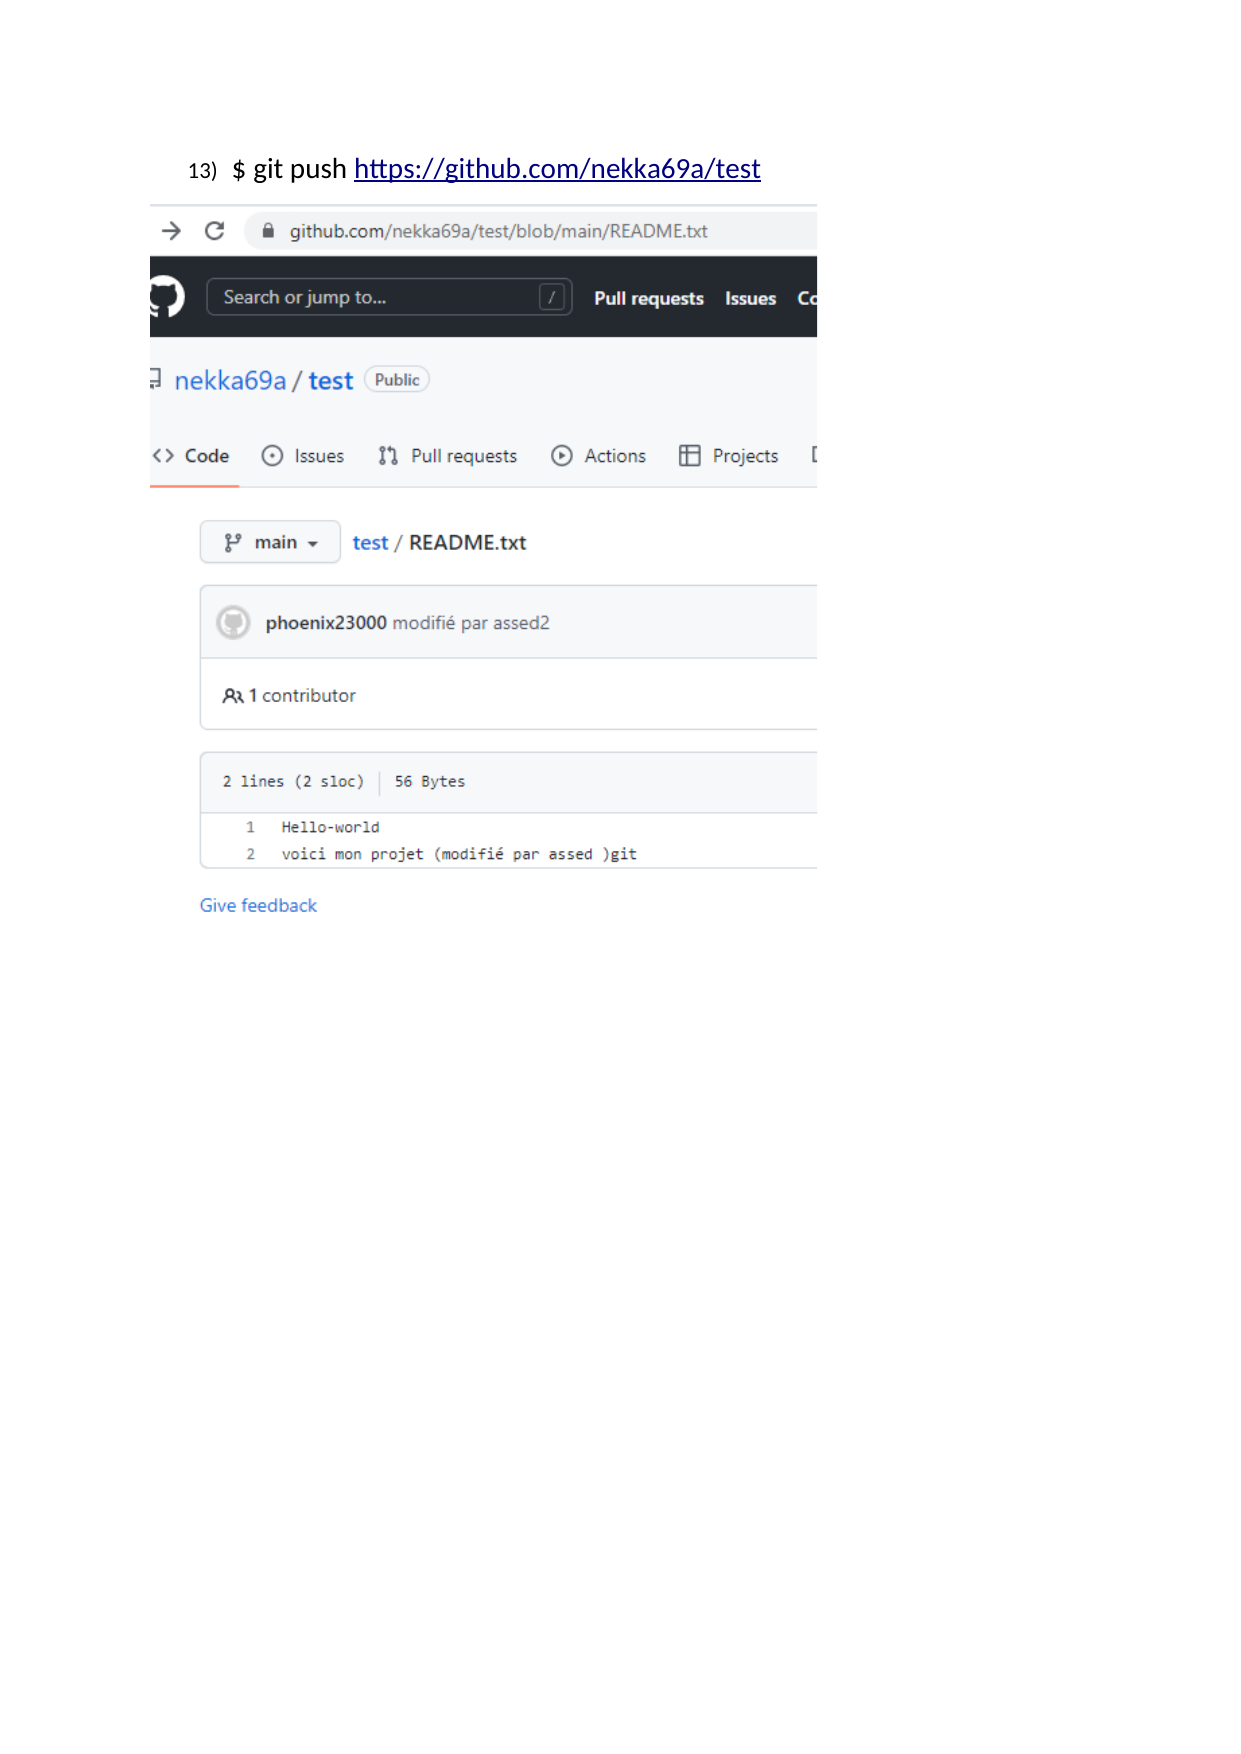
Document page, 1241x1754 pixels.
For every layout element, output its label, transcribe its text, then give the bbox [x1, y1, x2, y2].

list $ git push https://github.com/nekka69a/test [187, 150, 1090, 186]
